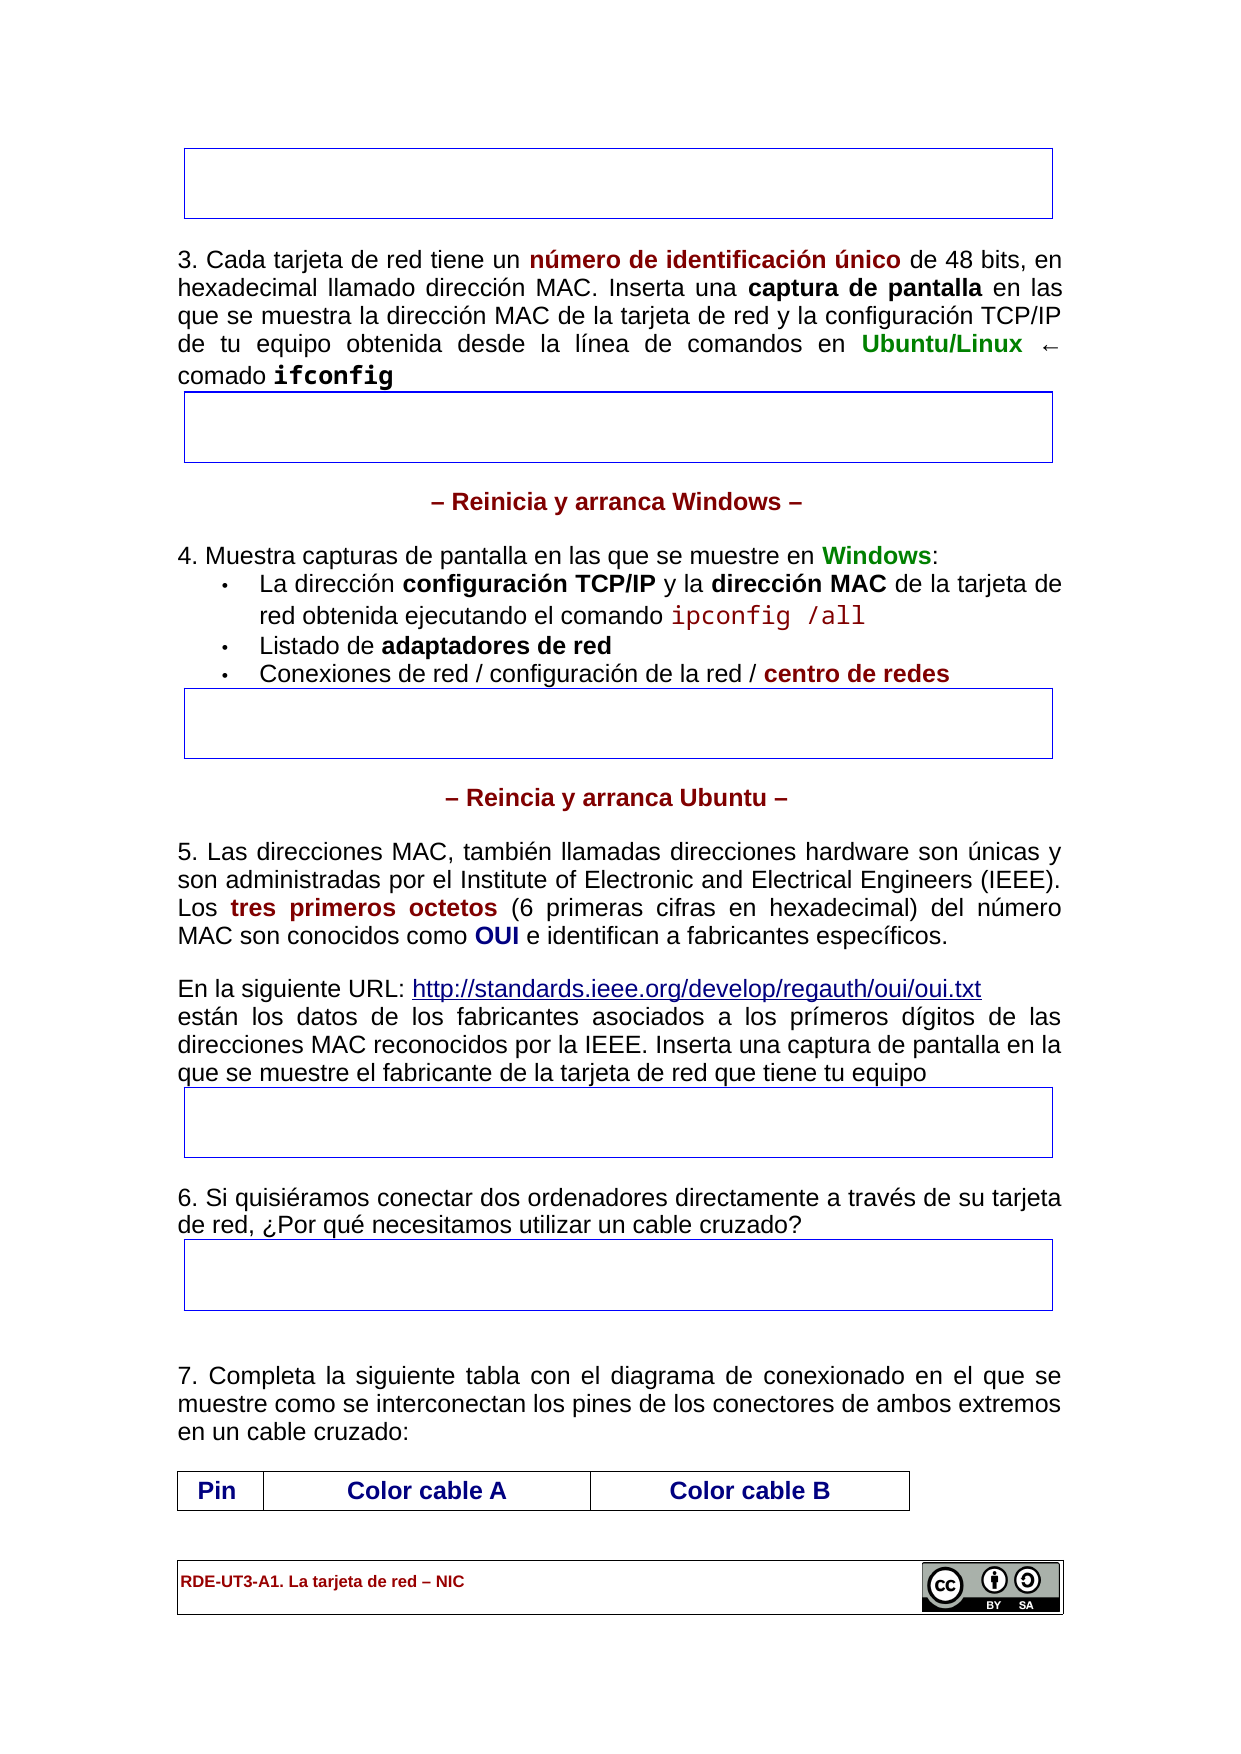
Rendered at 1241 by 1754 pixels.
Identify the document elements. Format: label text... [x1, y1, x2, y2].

list Conexiones de red / configuración de la red / centro de redes [222, 659, 1063, 687]
list Listado de adaptadores de red [222, 632, 1063, 659]
text 5. Las direcciones MAC, también llamadas direcciones hardware son únicas y son administradas por el Institute of Electronic and Electrical Engineers (IEEE). Los tres primeros octetos (6 primeras cifras en hexadecimal) del número MAC son conocidos como OUI e identifican a fabricantes específicos. [177, 838, 1063, 949]
table_header [185, 393, 1052, 462]
text – Reincia y arranca Ubuntu – [177, 784, 1063, 812]
text 6. Si quisiéramos conectar dos ordenadores directamente a través de su tarjeta de red, ¿Por qué necesitamos utilizar un cable cruzado? [177, 1183, 1063, 1239]
table_header [185, 1240, 1052, 1309]
table_header Pin [178, 1472, 263, 1510]
text – Reinicia y arranca Windows – [177, 488, 1063, 516]
text 4. Muestra capturas de pantalla en las que se muestre en Windows: [177, 542, 1063, 569]
table_header [185, 149, 1052, 218]
text En la siguiente URL: http://standards.ieee.org/develop/regauth/oui/oui.txt [177, 975, 1063, 1003]
table_header [185, 1088, 1052, 1157]
table_header Color cable A [264, 1472, 590, 1510]
table_header [185, 689, 1052, 758]
text 7. Completa la siguiente tabla con el diagrama de conexionado en el que se muestre como se interconectan los pines de los conectores de ambos extremos en un cable cruzado: [177, 1362, 1063, 1445]
text 3. Cada tarjeta de red tiene un número de identificación único de 48 bits, en hexadecimal llamado dirección MAC. Inserta una captura de pantalla en las que se muestra la dirección MAC de la tarjeta de red y la configuración TCP/IP de tu equipo obtenida desde la línea de comandos en Ubuntu/Linux ← comado ifconfig [177, 246, 1063, 391]
table_header Color cable B [591, 1472, 909, 1510]
text están los datos de los fabricantes asociados a los prímeros dígitos de las direcciones MAC reconocidos por la IEEE. Inserta una captura de pantalla en la que se muestre el fabricante de la tarjeta de red que tiene tu equipo [177, 1003, 1063, 1087]
picture [922, 1562, 1060, 1612]
list La dirección configuración TCP/IP y la dirección MAC de la tarjeta de red obtenida ejecutando el comando ipconfig /all [222, 569, 1063, 632]
